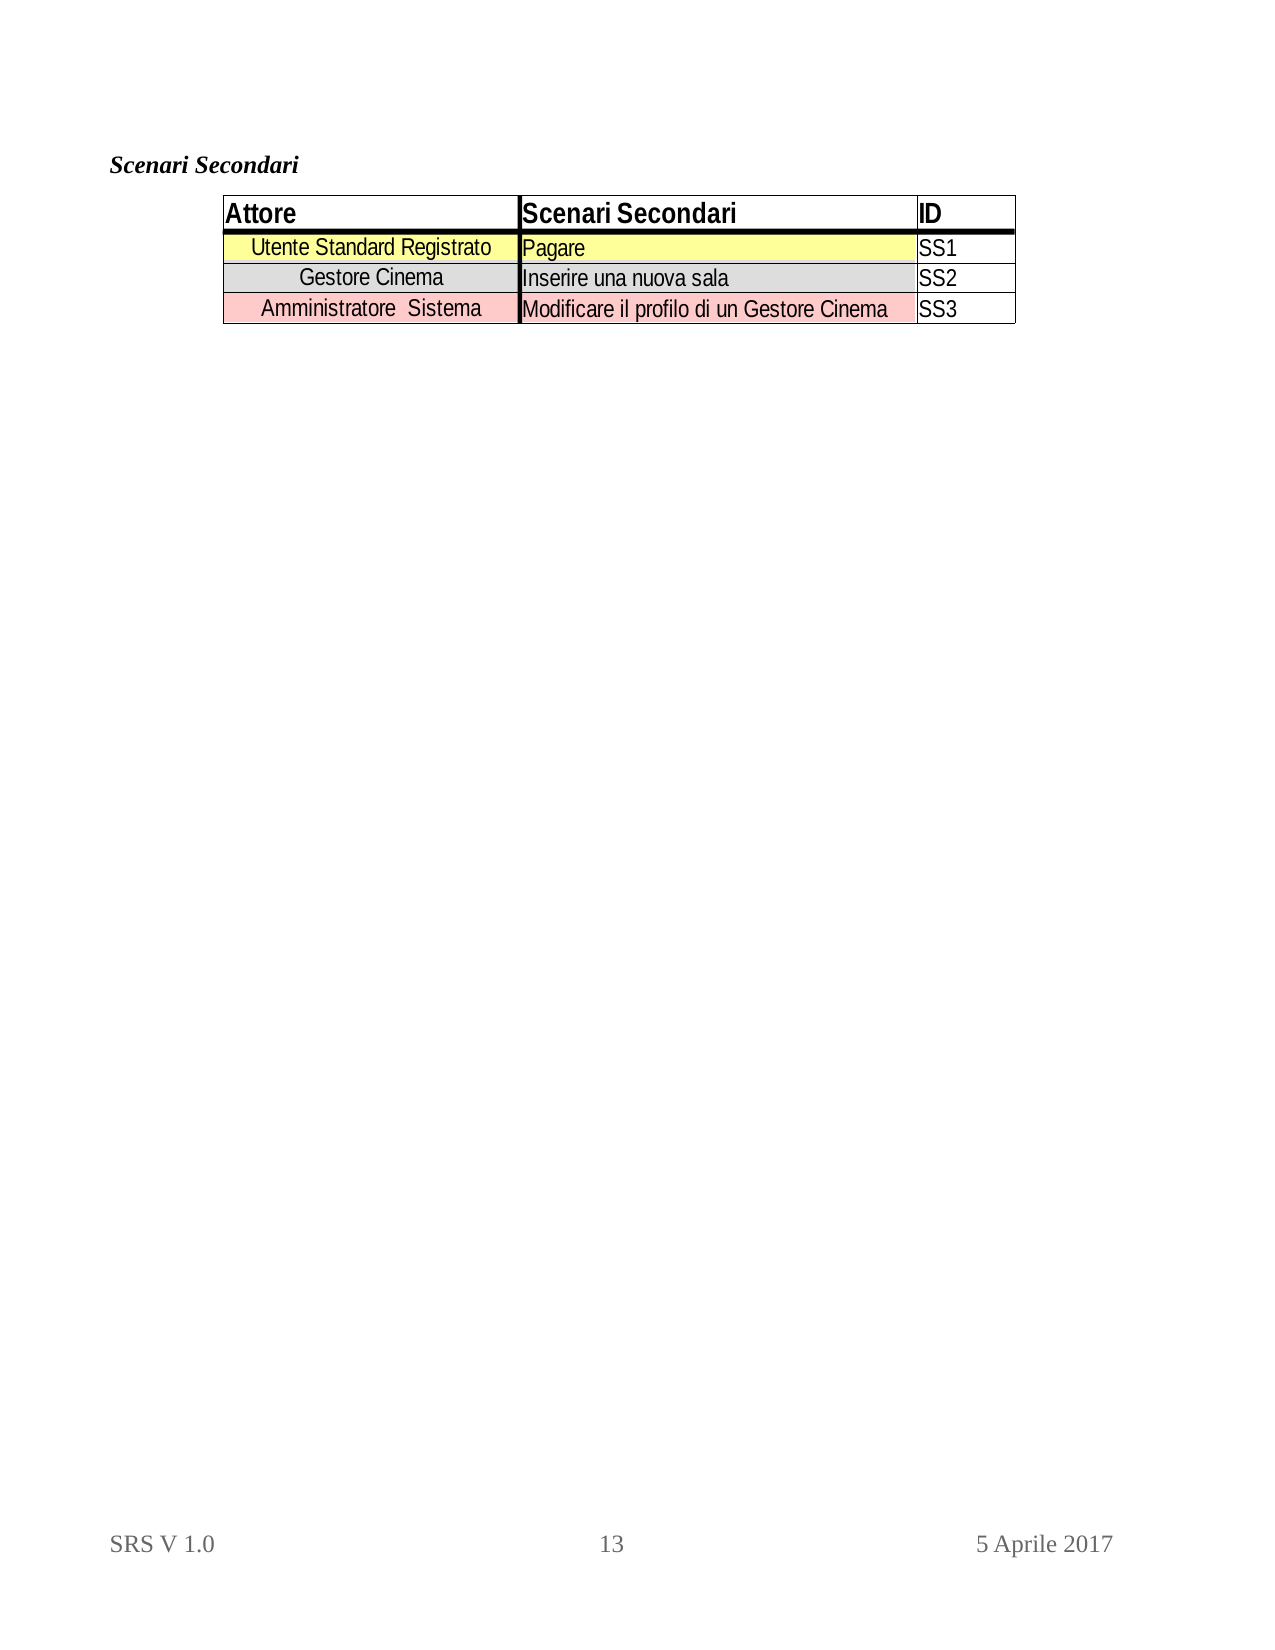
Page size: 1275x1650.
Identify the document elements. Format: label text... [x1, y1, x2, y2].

text Scenari Secondari [109, 150, 1162, 179]
